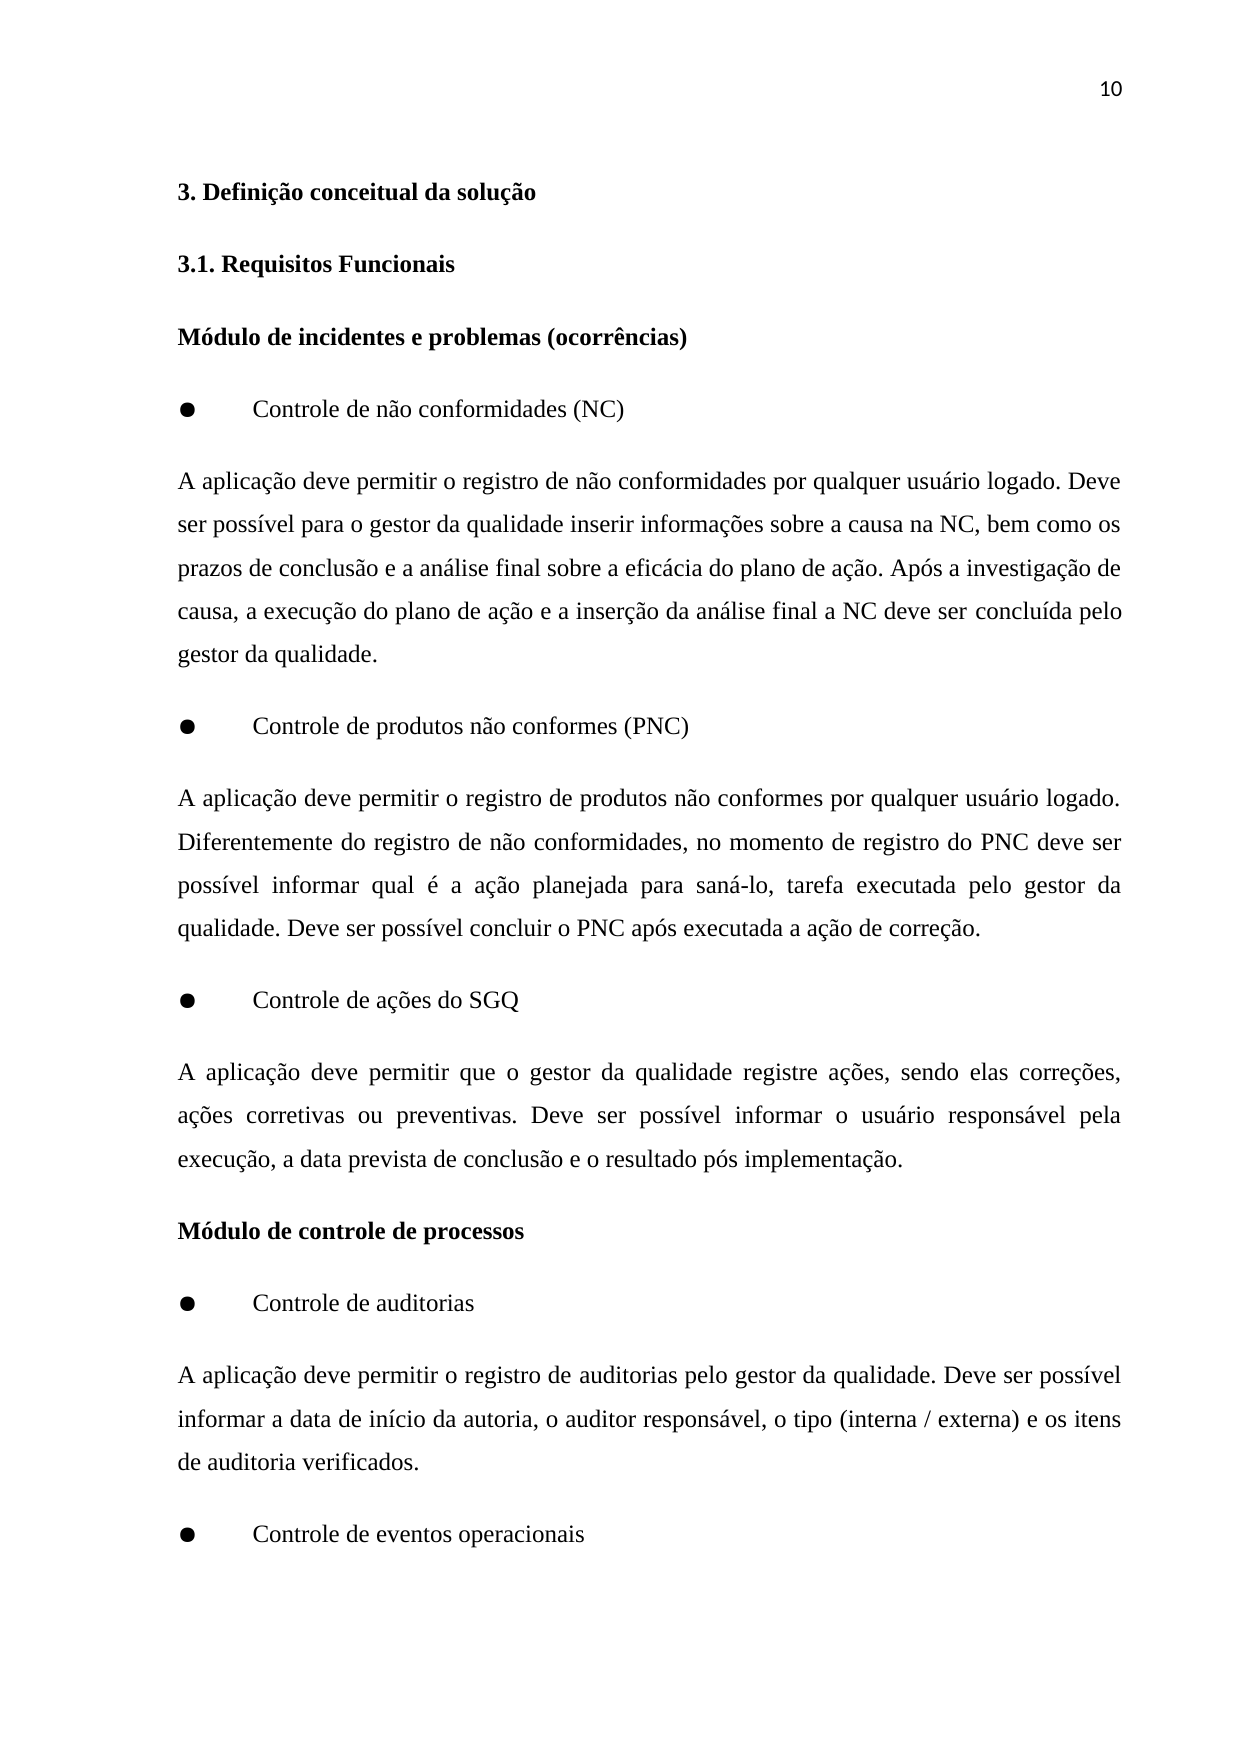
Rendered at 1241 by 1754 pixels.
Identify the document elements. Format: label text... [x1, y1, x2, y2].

list Controle de ações do SGQ [177, 985, 1122, 1014]
subtitle 3. Definição conceitual da solução [177, 177, 1122, 206]
text A aplicação deve permitir que o gestor da qualidade registre ações, sendo elas correções, ações corretivas ou preventivas. Deve ser possível informar o usuário responsável pela execução, a data prevista de conclusão e o resultado pós implementação. [177, 1057, 1122, 1172]
text Módulo de incidentes e problemas (ocorrências) [177, 322, 1122, 351]
list Controle de eventos operacionais [177, 1519, 1122, 1548]
subtitle 3.1. Requisitos Funcionais [177, 249, 1122, 278]
text A aplicação deve permitir o registro de auditorias pelo gestor da qualidade. Deve ser possível informar a data de início da autoria, o auditor responsável, o tipo (interna / externa) e os itens de auditoria verificados. [177, 1361, 1122, 1476]
list Controle de auditorias [177, 1288, 1122, 1317]
list Controle de produtos não conformes (PNC) [177, 711, 1122, 740]
text A aplicação deve permitir o registro de não conformidades por qualquer usuário logado. Deve ser possível para o gestor da qualidade inserir informações sobre a causa na NC, bem como os prazos de conclusão e a análise final sobre a eficácia do plano de ação. Após a investigação de causa, a execução do plano de ação e a inserção da análise final a NC deve ser concluída pelo gestor da qualidade. [177, 466, 1122, 668]
list Controle de não conformidades (NC) [177, 394, 1122, 423]
text A aplicação deve permitir o registro de produtos não conformes por qualquer usuário logado. Diferentemente do registro de não conformidades, no momento de registro do PNC deve ser possível informar qual é a ação planejada para saná-lo, tarefa executada pelo gestor da qualidade. Deve ser possível concluir o PNC após executada a ação de correção. [177, 783, 1122, 942]
text Módulo de controle de processos [177, 1216, 1122, 1245]
